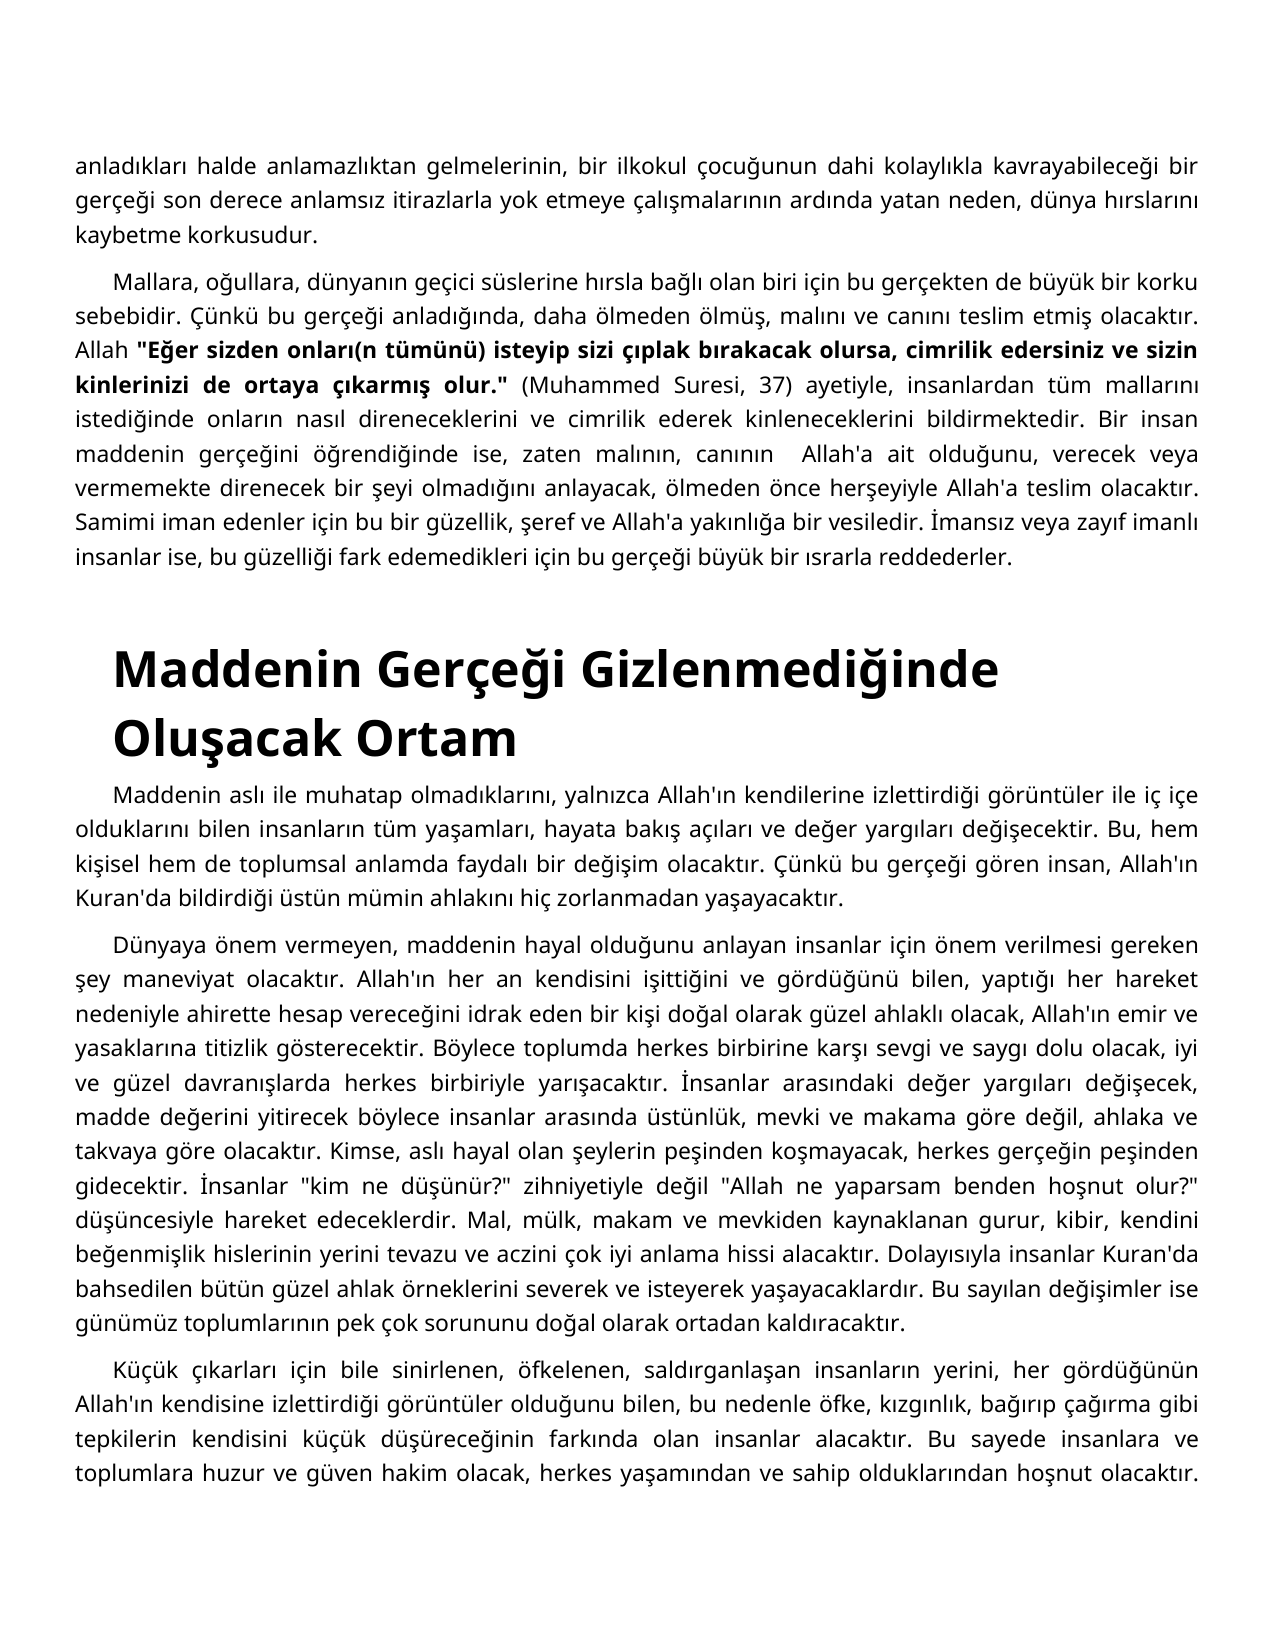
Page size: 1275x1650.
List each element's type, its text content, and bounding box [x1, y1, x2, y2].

text anladıkları halde anlamazlıktan gelmelerinin, bir ilkokul çocuğunun dahi kolaylıkla kavrayabileceği bir gerçeği son derece anlamsız itirazlarla yok etmeye çalışmalarının ardında yatan neden, dünya hırslarını kaybetme korkusudur. [75, 150, 1200, 250]
subtitle Maddenin Gerçeği Gizlenmediğinde Oluşacak Ortam [112, 634, 1200, 771]
text Küçük çıkarları için bile sinirlenen, öfkelenen, saldırganlaşan insanların yerini, her gördüğünün Allah'ın kendisine izlettirdiği görüntüler olduğunu bilen, bu nedenle öfke, kızgınlık, bağırıp çağırma gibi tepkilerin kendisini küçük düşüreceğinin farkında olan insanlar alacaktır. Bu sayede insanlara ve toplumlara huzur ve güven hakim olacak, herkes yaşamından ve sahip olduklarından hoşnut olacaktır. [75, 1354, 1200, 1488]
text Dünyaya önem vermeyen, maddenin hayal olduğunu anlayan insanlar için önem verilmesi gereken şey maneviyat olacaktır. Allah'ın her an kendisini işittiğini ve gördüğünü bilen, yaptığı her hareket nedeniyle ahirette hesap vereceğini idrak eden bir kişi doğal olarak güzel ahlaklı olacak, Allah'ın emir ve yasaklarına titizlik gösterecektir. Böylece toplumda herkes birbirine karşı sevgi ve saygı dolu olacak, iyi ve güzel davranışlarda herkes birbiriyle yarışacaktır. İnsanlar arasındaki değer yargıları değişecek, madde değerini yitirecek böylece insanlar arasında üstünlük, mevki ve makama göre değil, ahlaka ve takvaya göre olacaktır. Kimse, aslı hayal olan şeylerin peşinden koşmayacak, herkes gerçeğin peşinden gidecektir. İnsanlar "kim ne düşünür?" zihniyetiyle değil "Allah ne yaparsam benden hoşnut olur?" düşüncesiyle hareket edeceklerdir. Mal, mülk, makam ve mevkiden kaynaklanan gurur, kibir, kendini beğenmişlik hislerinin yerini tevazu ve aczini çok iyi anlama hissi alacaktır. Dolayısıyla insanlar Kuran'da bahsedilen bütün güzel ahlak örneklerini severek ve isteyerek yaşayacaklardır. Bu sayılan değişimler ise günümüz toplumlarının pek çok sorununu doğal olarak ortadan kaldıracaktır. [75, 929, 1200, 1338]
text Mallara, oğullara, dünyanın geçici süslerine hırsla bağlı olan biri için bu gerçekten de büyük bir korku sebebidir. Çünkü bu gerçeği anladığında, daha ölmeden ölmüş, malını ve canını teslim etmiş olacaktır. Allah "Eğer sizden onları(n tümünü) isteyip sizi çıplak bırakacak olursa, cimrilik edersiniz ve sizin kinlerinizi de ortaya çıkarmış olur." (Muhammed Suresi, 37) ayetiyle, insanlardan tüm mallarını istediğinde onların nasıl direneceklerini ve cimrilik ederek kinleneceklerini bildirmektedir. Bir insan maddenin gerçeğini öğrendiğinde ise, zaten malının, canının Allah'a ait olduğunu, verecek veya vermemekte direnecek bir şeyi olmadığını anlayacak, ölmeden önce herşeyiyle Allah'a teslim olacaktır. Samimi iman edenler için bu bir güzellik, şeref ve Allah'a yakınlığa bir vesiledir. İmansız veya zayıf imanlı insanlar ise, bu güzelliği fark edemedikleri için bu gerçeği büyük bir ısrarla reddederler. [75, 266, 1200, 572]
text Maddenin aslı ile muhatap olmadıklarını, yalnızca Allah'ın kendilerine izlettirdiği görüntüler ile iç içe olduklarını bilen insanların tüm yaşamları, hayata bakış açıları ve değer yargıları değişecektir. Bu, hem kişisel hem de toplumsal anlamda faydalı bir değişim olacaktır. Çünkü bu gerçeği gören insan, Allah'ın Kuran'da bildirdiği üstün mümin ahlakını hiç zorlanmadan yaşayacaktır. [75, 779, 1200, 913]
